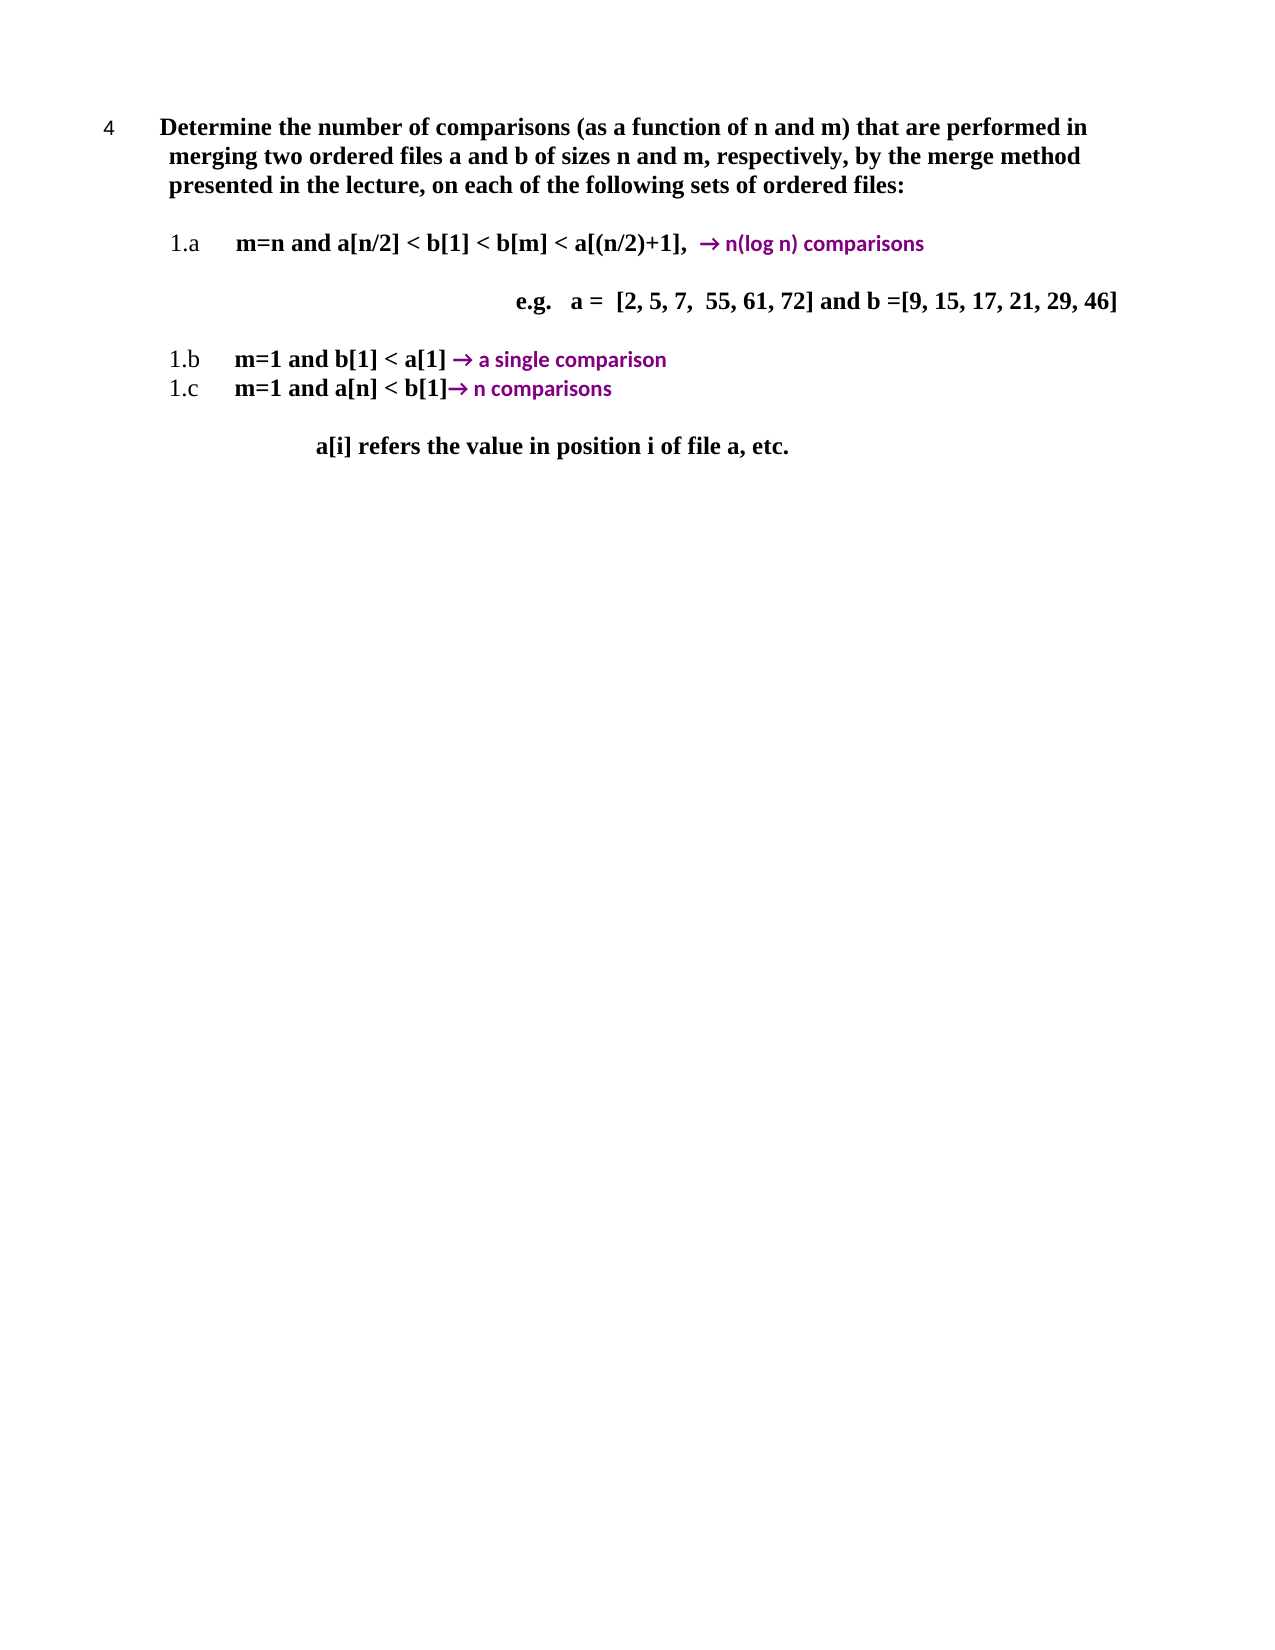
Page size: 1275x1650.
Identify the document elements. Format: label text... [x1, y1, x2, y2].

list m=n and a[n/2] < b[1] < b[m] < a[(n/2)+1], → n(log n) comparisons [169, 228, 1162, 257]
list m=1 and a[n] < b[1]→ n comparisons [169, 373, 1162, 402]
list Determine the number of comparisons (as a function of n and m) that are performed in merging two ordered files a and b of sizes n and m, respectively, by the merge method presented in the lecture, on each of the following sets of ordered files: [103, 112, 1162, 199]
text e.g. a = [2, 5, 7, 55, 61, 72] and b =[9, 15, 17, 21, 29, 46] [516, 286, 1162, 315]
list m=1 and b[1] < a[1] → a single comparison [169, 344, 1162, 373]
text a[i] refers the value in position i of file a, etc. [103, 431, 1162, 460]
